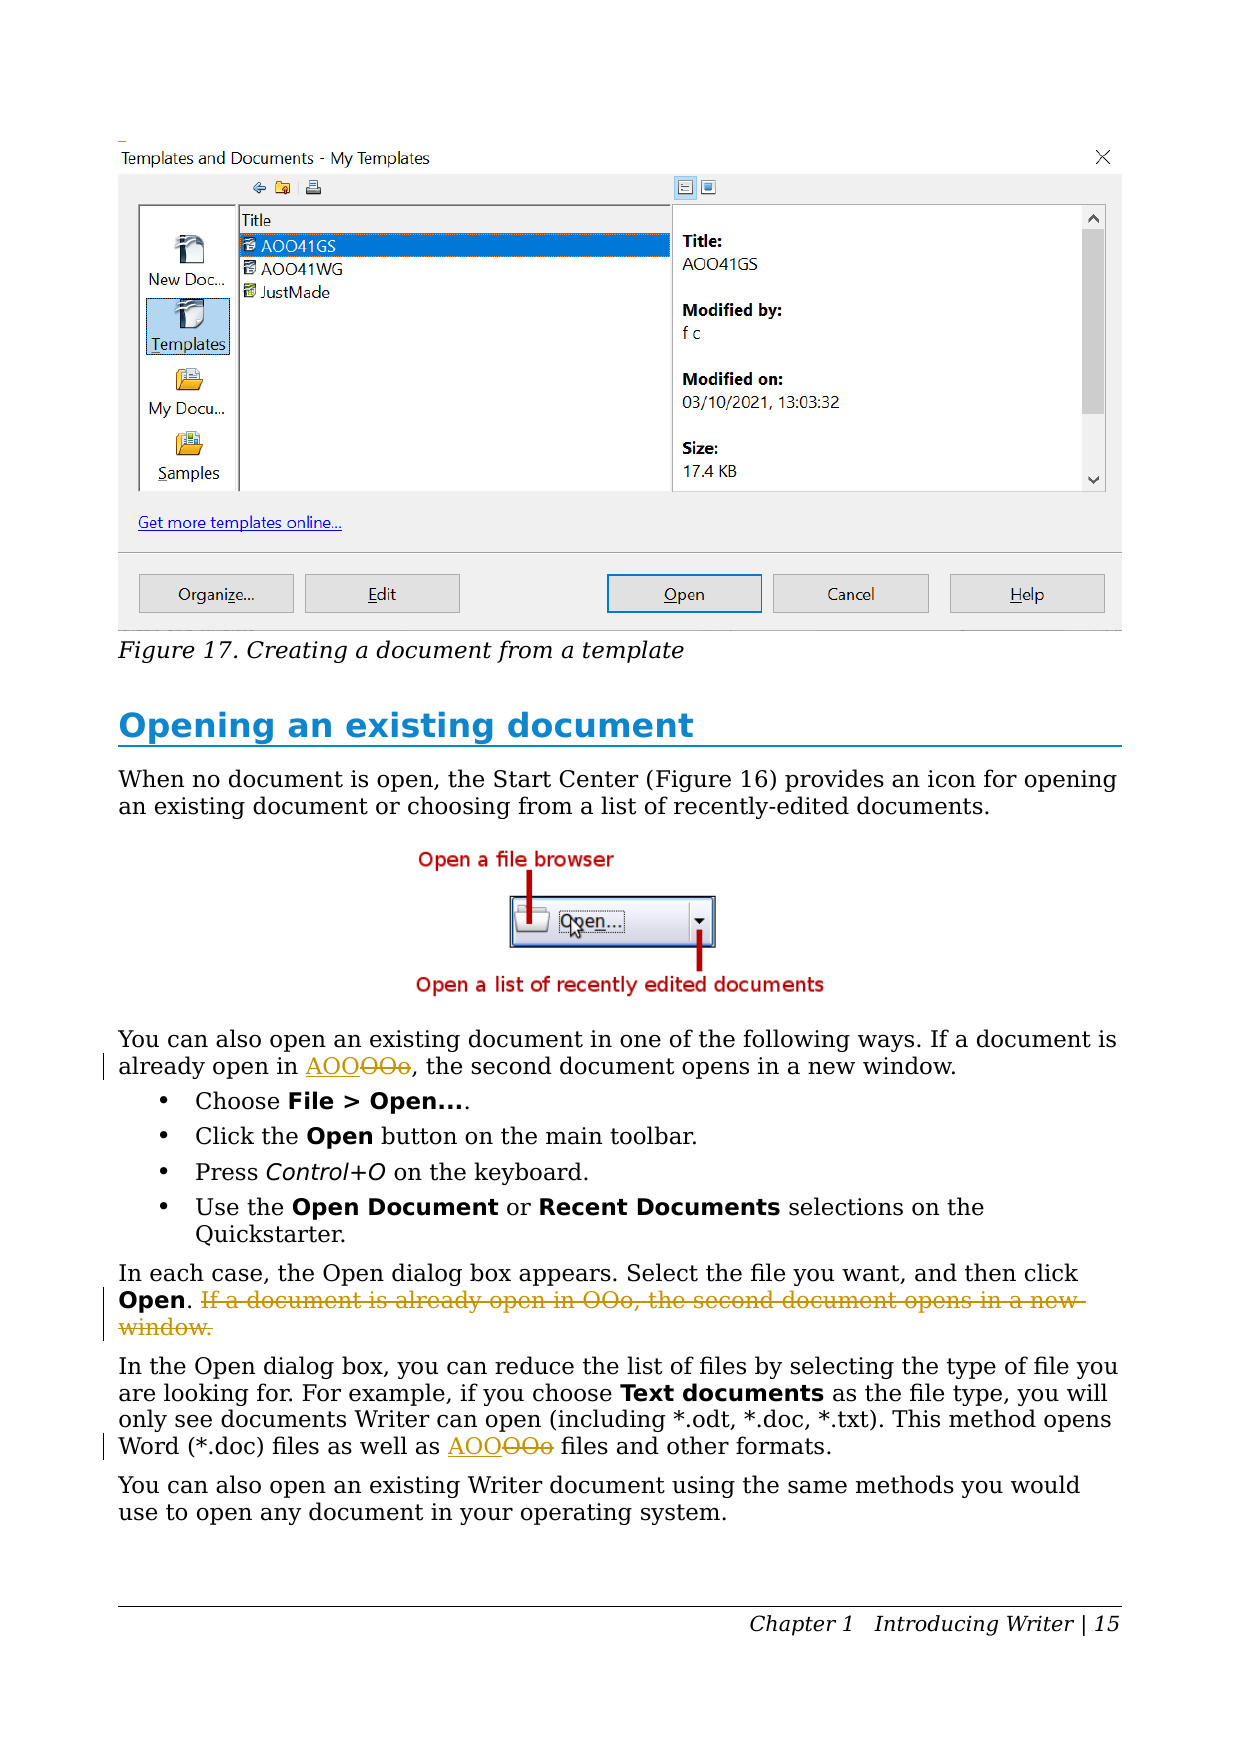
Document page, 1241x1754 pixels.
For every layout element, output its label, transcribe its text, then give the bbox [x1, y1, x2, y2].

text When no document is open, the Start Center (Figure 16) provides an icon for opening an existing document or choosing from a list of recently-edited documents. [118, 766, 1122, 820]
list Click the Open button on the main toolbar. [156, 1122, 1122, 1151]
list You can also open an existing document in one of the following ways. If a document is already open in AOO, the second document opens in a new window. [118, 1026, 1122, 1080]
subtitle Opening an existing document [118, 707, 1122, 745]
picture [118, 144, 1122, 631]
text In the Open dialog box, you can reduce the list of files by selecting the type of file you are looking for. For example, if you choose Text documents as the file type, you will only see documents Writer can open (including *.odt, *.doc, *.txt). This method opens Word (*.doc) files as well as AOO files and other formats. [118, 1353, 1122, 1460]
list Press Control+O on the keyboard. [156, 1157, 1122, 1186]
list Choose File > Open.... [156, 1086, 1122, 1115]
text Figure 17. Creating a document from a template [118, 637, 1124, 664]
text In each case, the Open dialog box appears. Select the file you want, and then click Open. [118, 1261, 1122, 1341]
list Use the Open Document or Recent Documents selections on the Quickstarter. [156, 1192, 1122, 1248]
text You can also open an existing Writer document using the same methods you would use to open any document in your operating system. [118, 1472, 1122, 1526]
picture [409, 844, 831, 1003]
